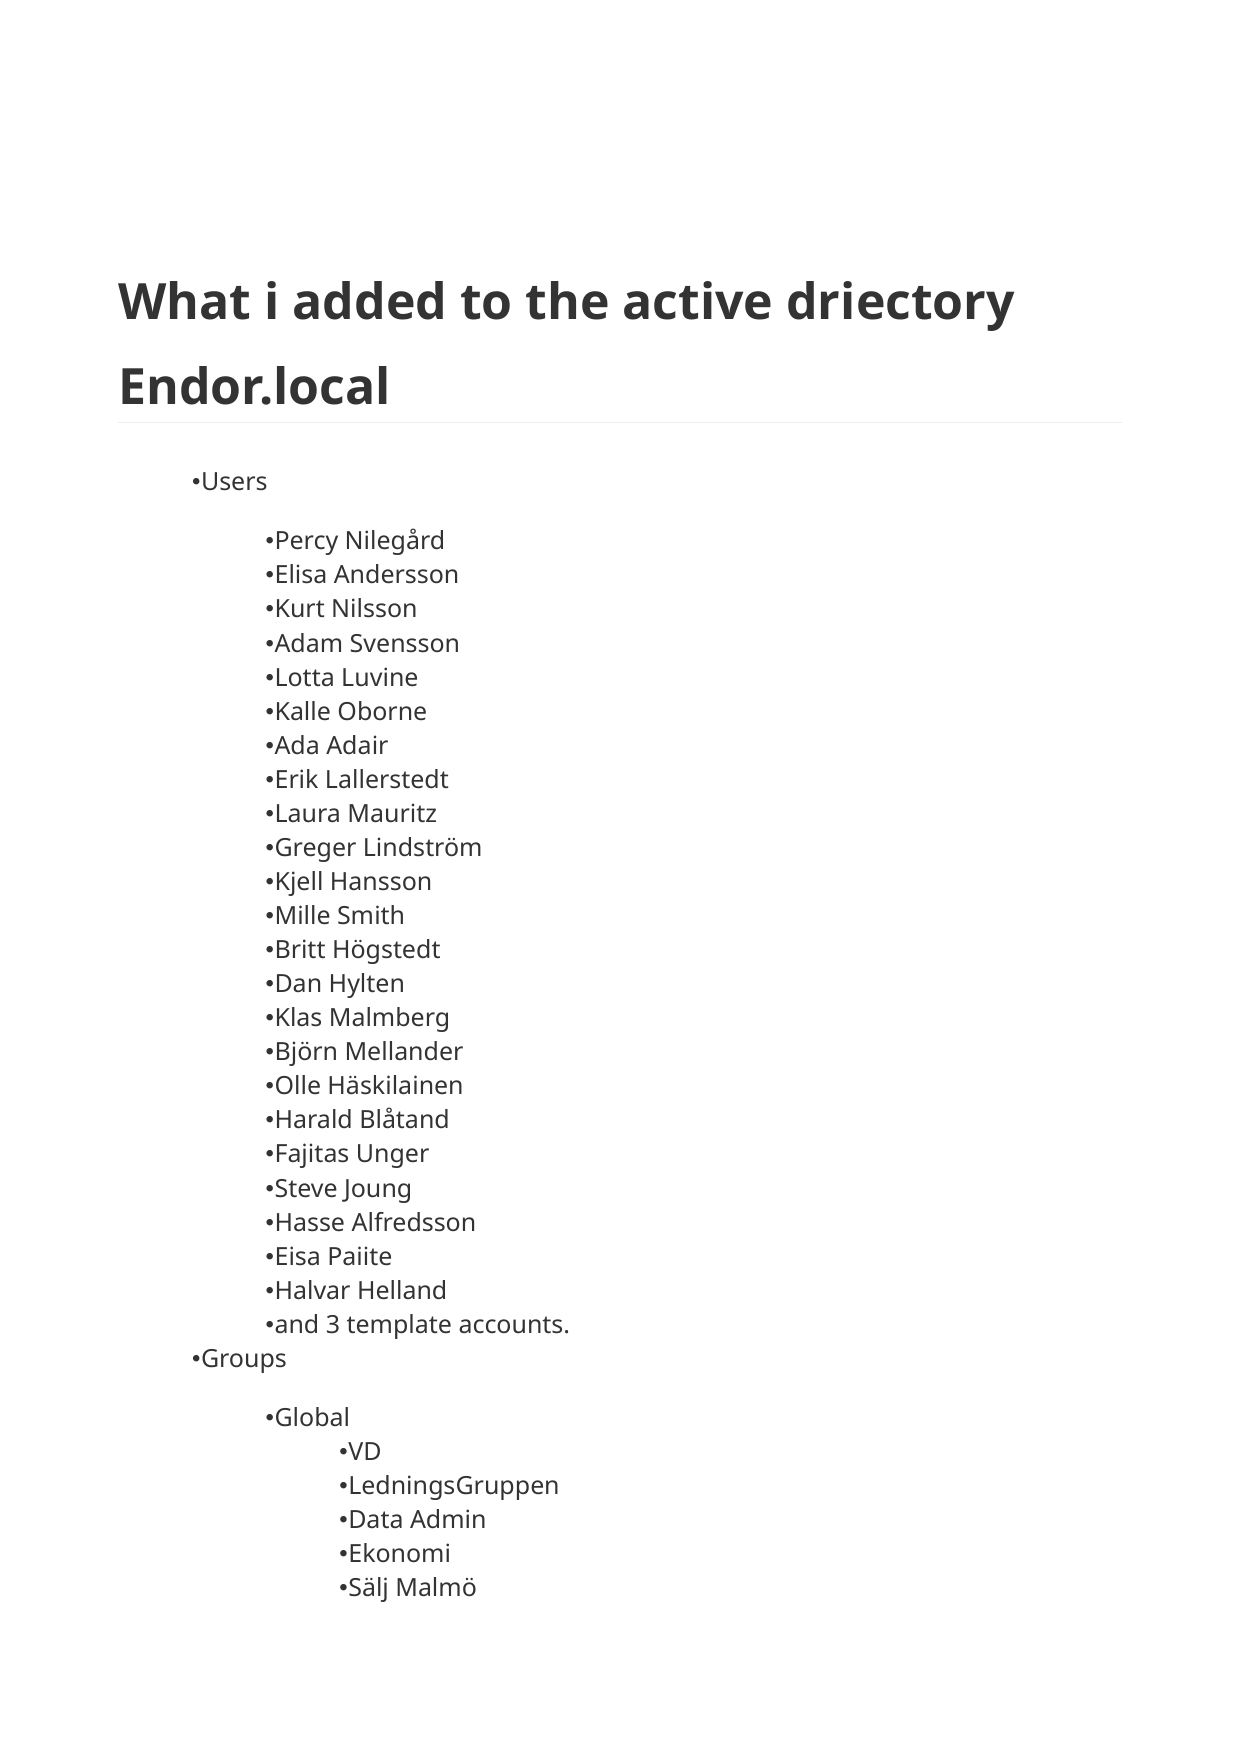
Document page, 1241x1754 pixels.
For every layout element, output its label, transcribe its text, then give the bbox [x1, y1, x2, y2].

list Klas Malmberg [118, 1000, 1122, 1034]
list Kurt Nilsson [118, 591, 1122, 625]
list Global [118, 1399, 1122, 1434]
list Elisa Andersson [118, 557, 1122, 591]
list Hasse Alfredsson [118, 1204, 1122, 1238]
list Britt Högstedt [118, 932, 1122, 966]
list Steve Joung [118, 1170, 1122, 1204]
list Lotta Luvine [118, 659, 1122, 693]
list Sälj Malmö [118, 1570, 1122, 1604]
list Mille Smith [118, 898, 1122, 932]
list Erik Lallerstedt [118, 761, 1122, 796]
list Data Admin [118, 1502, 1122, 1536]
list Harald Blåtand [118, 1102, 1122, 1136]
list Adam Svensson [118, 625, 1122, 659]
list Dan Hylten [118, 966, 1122, 1000]
list Halvar Helland [118, 1272, 1122, 1306]
list Ekonomi [118, 1536, 1122, 1570]
list and 3 template accounts. [118, 1306, 1122, 1341]
list Fajitas Unger [118, 1136, 1122, 1170]
subtitle What i added to the active driectory Endor.local [118, 266, 1122, 422]
list Groups [118, 1341, 1122, 1374]
list Kalle Oborne [118, 693, 1122, 727]
list Björn Mellander [118, 1034, 1122, 1068]
list Kjell Hansson [118, 864, 1122, 898]
list Ada Adair [118, 727, 1122, 761]
list Laura Mauritz [118, 796, 1122, 829]
list Greger Lindström [118, 829, 1122, 864]
list Percy Nilegård [118, 523, 1122, 557]
list Users [118, 464, 1122, 498]
list Olle Häskilainen [118, 1068, 1122, 1102]
list LedningsGruppen [118, 1468, 1122, 1502]
list Eisa Paiite [118, 1238, 1122, 1272]
list VD [118, 1434, 1122, 1468]
